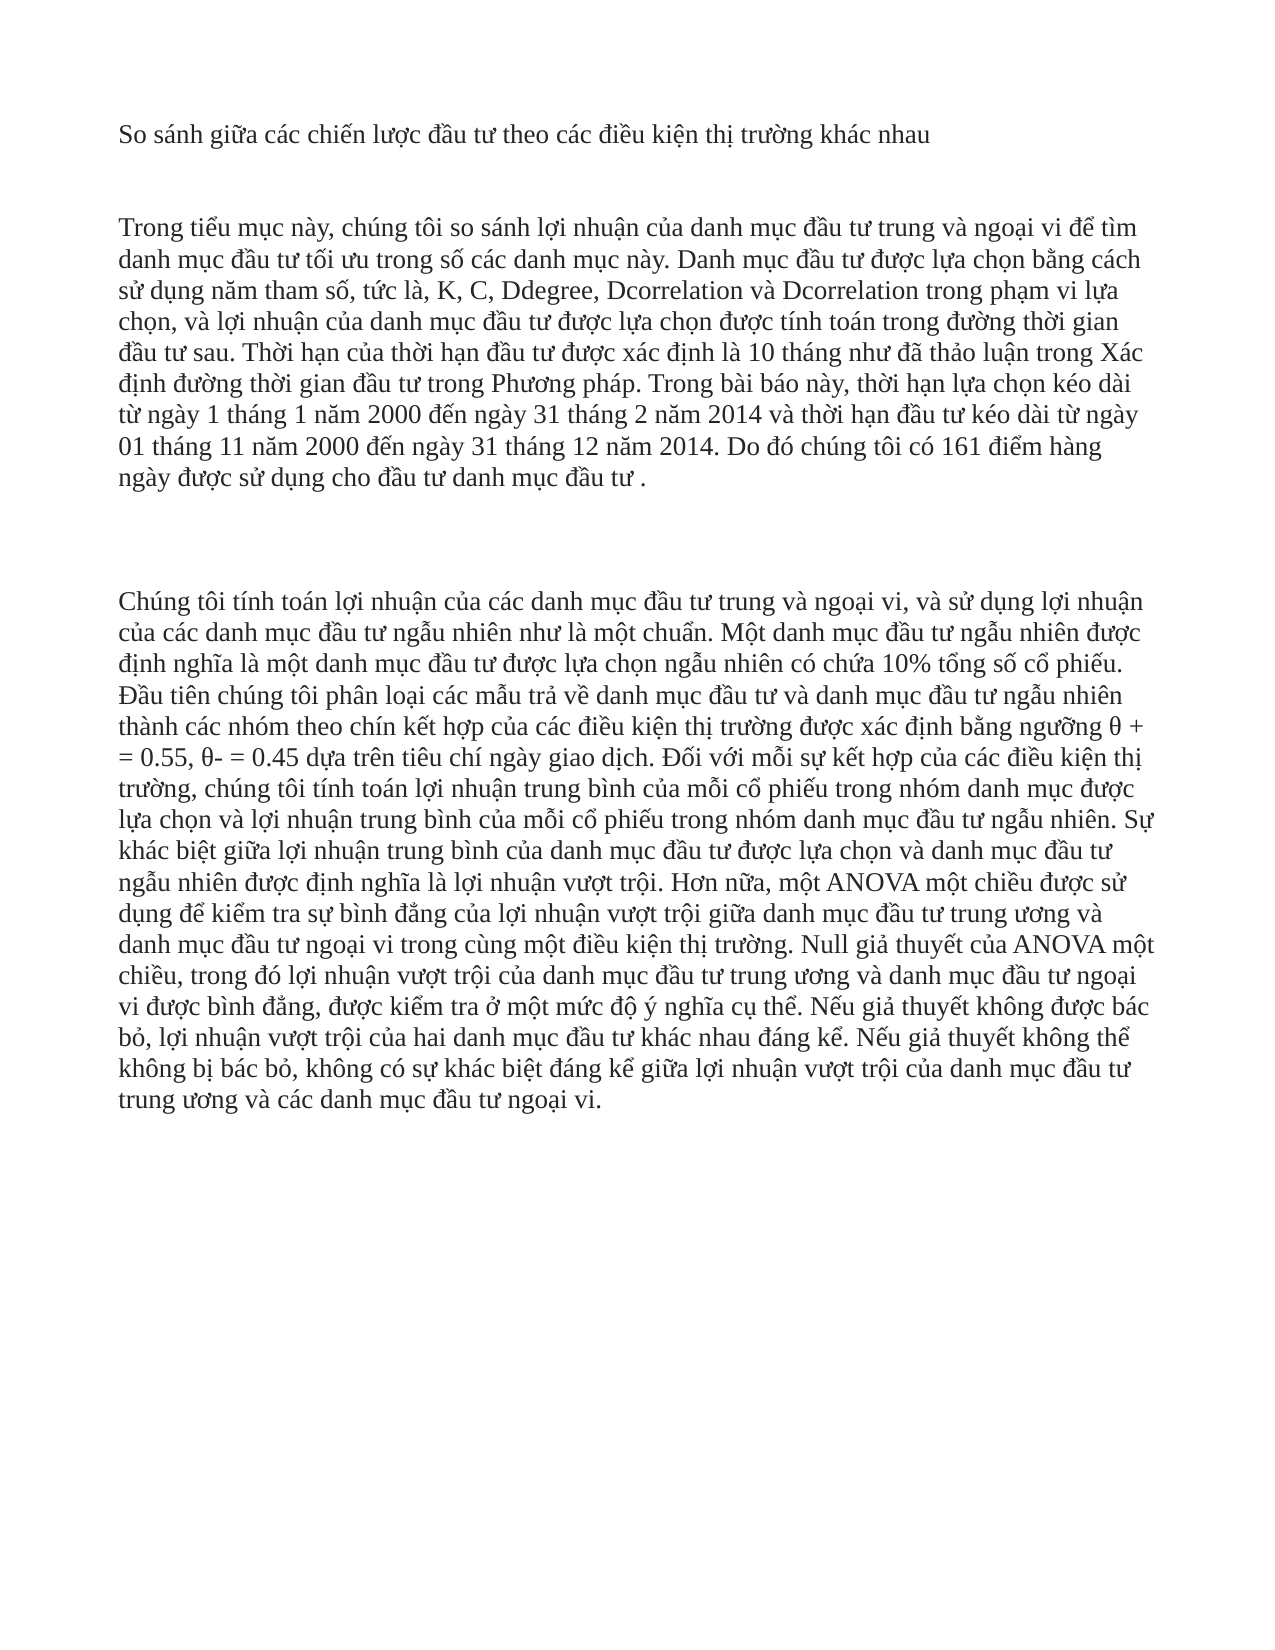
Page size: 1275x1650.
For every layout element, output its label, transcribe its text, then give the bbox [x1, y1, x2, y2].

text Trong tiểu mục này, chúng tôi so sánh lợi nhuận của danh mục đầu tư trung và ngoại vi để tìm danh mục đầu tư tối ưu trong số các danh mục này. Danh mục đầu tư được lựa chọn bằng cách sử dụng năm tham số, tức là, K, C, Ddegree, Dcorrelation và Dcorrelation trong phạm vi lựa chọn, và lợi nhuận của danh mục đầu tư được lựa chọn được tính toán trong đường thời gian đầu tư sau. Thời hạn của thời hạn đầu tư được xác định là 10 tháng như đã thảo luận trong Xác định đường thời gian đầu tư trong Phương pháp. Trong bài báo này, thời hạn lựa chọn kéo dài từ ngày 1 tháng 1 năm 2000 đến ngày 31 tháng 2 năm 2014 và thời hạn đầu tư kéo dài từ ngày 01 tháng 11 năm 2000 đến ngày 31 tháng 12 năm 2014. Do đó chúng tôi có 161 điểm hàng ngày được sử dụng cho đầu tư danh mục đầu tư . [118, 149, 1157, 492]
text Chúng tôi tính toán lợi nhuận của các danh mục đầu tư trung và ngoại vi, và sử dụng lợi nhuận của các danh mục đầu tư ngẫu nhiên như là một chuẩn. Một danh mục đầu tư ngẫu nhiên được định nghĩa là một danh mục đầu tư được lựa chọn ngẫu nhiên có chứa 10% tổng số cổ phiếu. Đầu tiên chúng tôi phân loại các mẫu trả về danh mục đầu tư và danh mục đầu tư ngẫu nhiên thành các nhóm theo chín kết hợp của các điều kiện thị trường được xác định bằng ngưỡng θ + = 0.55, θ- = 0.45 dựa trên tiêu chí ngày giao dịch. Đối với mỗi sự kết hợp của các điều kiện thị trường, chúng tôi tính toán lợi nhuận trung bình của mỗi cổ phiếu trong nhóm danh mục được lựa chọn và lợi nhuận trung bình của mỗi cổ phiếu trong nhóm danh mục đầu tư ngẫu nhiên. Sự khác biệt giữa lợi nhuận trung bình của danh mục đầu tư được lựa chọn và danh mục đầu tư ngẫu nhiên được định nghĩa là lợi nhuận vượt trội. Hơn nữa, một ANOVA một chiều được sử dụng để kiểm tra sự bình đẳng của lợi nhuận vượt trội giữa danh mục đầu tư trung ương và danh mục đầu tư ngoại vi trong cùng một điều kiện thị trường. Null giả thuyết của ANOVA một chiều, trong đó lợi nhuận vượt trội của danh mục đầu tư trung ương và danh mục đầu tư ngoại vi được bình đẳng, được kiểm tra ở một mức độ ý nghĩa cụ thể. Nếu giả thuyết không được bác bỏ, lợi nhuận vượt trội của hai danh mục đầu tư khác nhau đáng kể. Nếu giả thuyết không thể không bị bác bỏ, không có sự khác biệt đáng kể giữa lợi nhuận vượt trội của danh mục đầu tư trung ương và các danh mục đầu tư ngoại vi. [118, 554, 1157, 1115]
text So sánh giữa các chiến lược đầu tư theo các điều kiện thị trường khác nhau [118, 118, 1157, 149]
